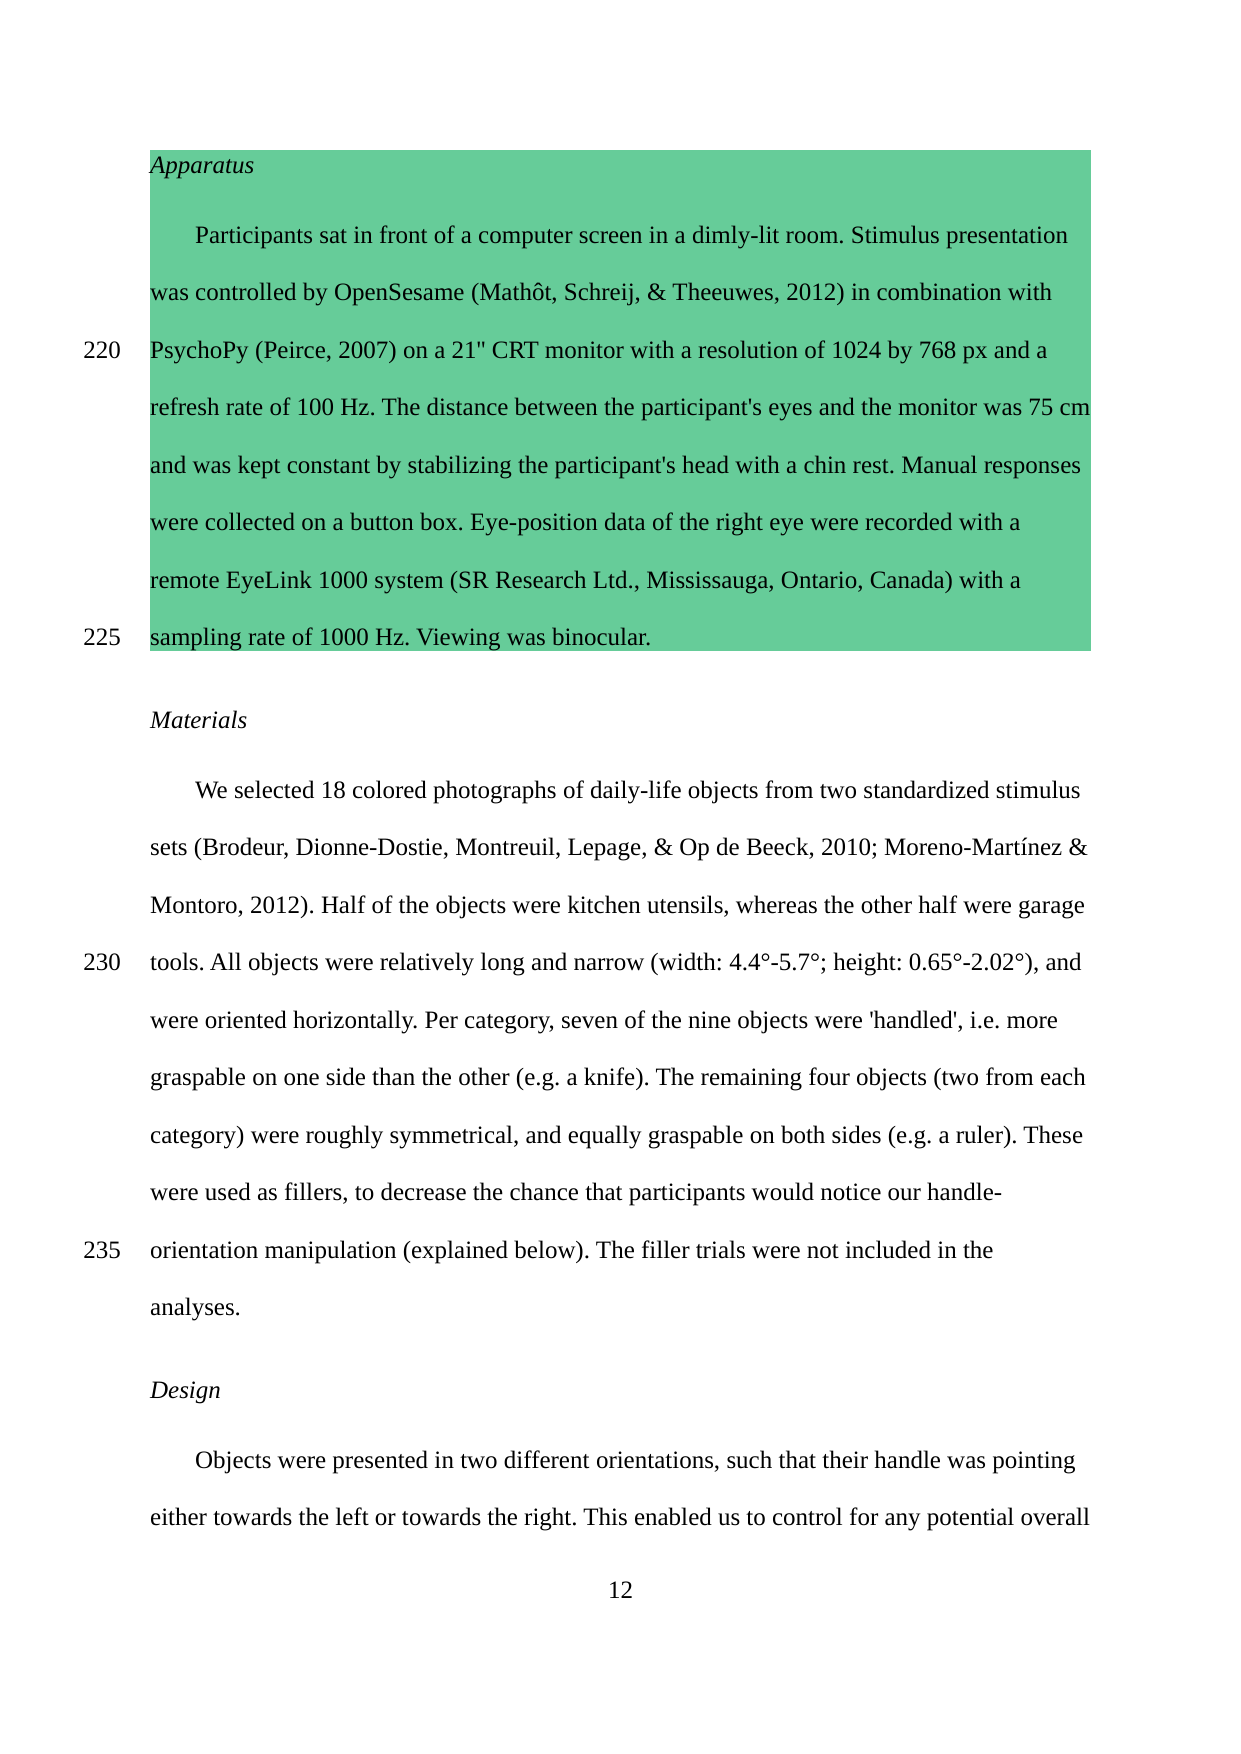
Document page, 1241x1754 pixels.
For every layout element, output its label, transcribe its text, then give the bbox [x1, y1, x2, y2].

text We selected 18 colored photographs of daily-life objects from two standardized stimulus sets (Brodeur, Dionne-Dostie, Montreuil, Lepage, & Op de Beeck, 2010; Moreno-Martínez & Montoro, 2012). Half of the objects were kitchen utensils, whereas the other half were garage tools. All objects were relatively long and narrow (width: 4.4°-5.7°; height: 0.65°-2.02°), and were oriented horizontally. Per category, seven of the nine objects were 'handled', i.e. more graspable on one side than the other (e.g. a knife). The remaining four objects (two from each category) were roughly symmetrical, and equally graspable on both sides (e.g. a ruler). These were used as fillers, to decrease the chance that participants would notice our handle-orientation manipulation (explained below). The filler trials were not included in the analyses. [150, 775, 1091, 1321]
subtitle Design [150, 1375, 1091, 1404]
subtitle Materials [150, 705, 1091, 734]
text Participants sat in front of a computer screen in a dimly-lit room. Stimulus presentation was controlled by OpenSesame (Mathôt, Schreij, & Theeuwes, 2012) in combination with PsychoPy (Peirce, 2007) on a 21'' CRT monitor with a resolution of 1024 by 768 px and a refresh rate of 100 Hz. The distance between the participant's eyes and the monitor was 75 cm and was kept constant by stabilizing the participant's head with a chin rest. Manual responses were collected on a button box. Eye-position data of the right eye were recorded with a remote EyeLink 1000 system (SR Research Ltd., Mississauga, Ontario, Canada) with a sampling rate of 1000 Hz. Viewing was binocular. [150, 220, 1091, 651]
text Objects were presented in two different orientations, such that their handle was pointing either towards the left or towards the right. This enabled us to control for any potential overall [150, 1445, 1091, 1531]
subtitle Apparatus [150, 150, 1091, 179]
